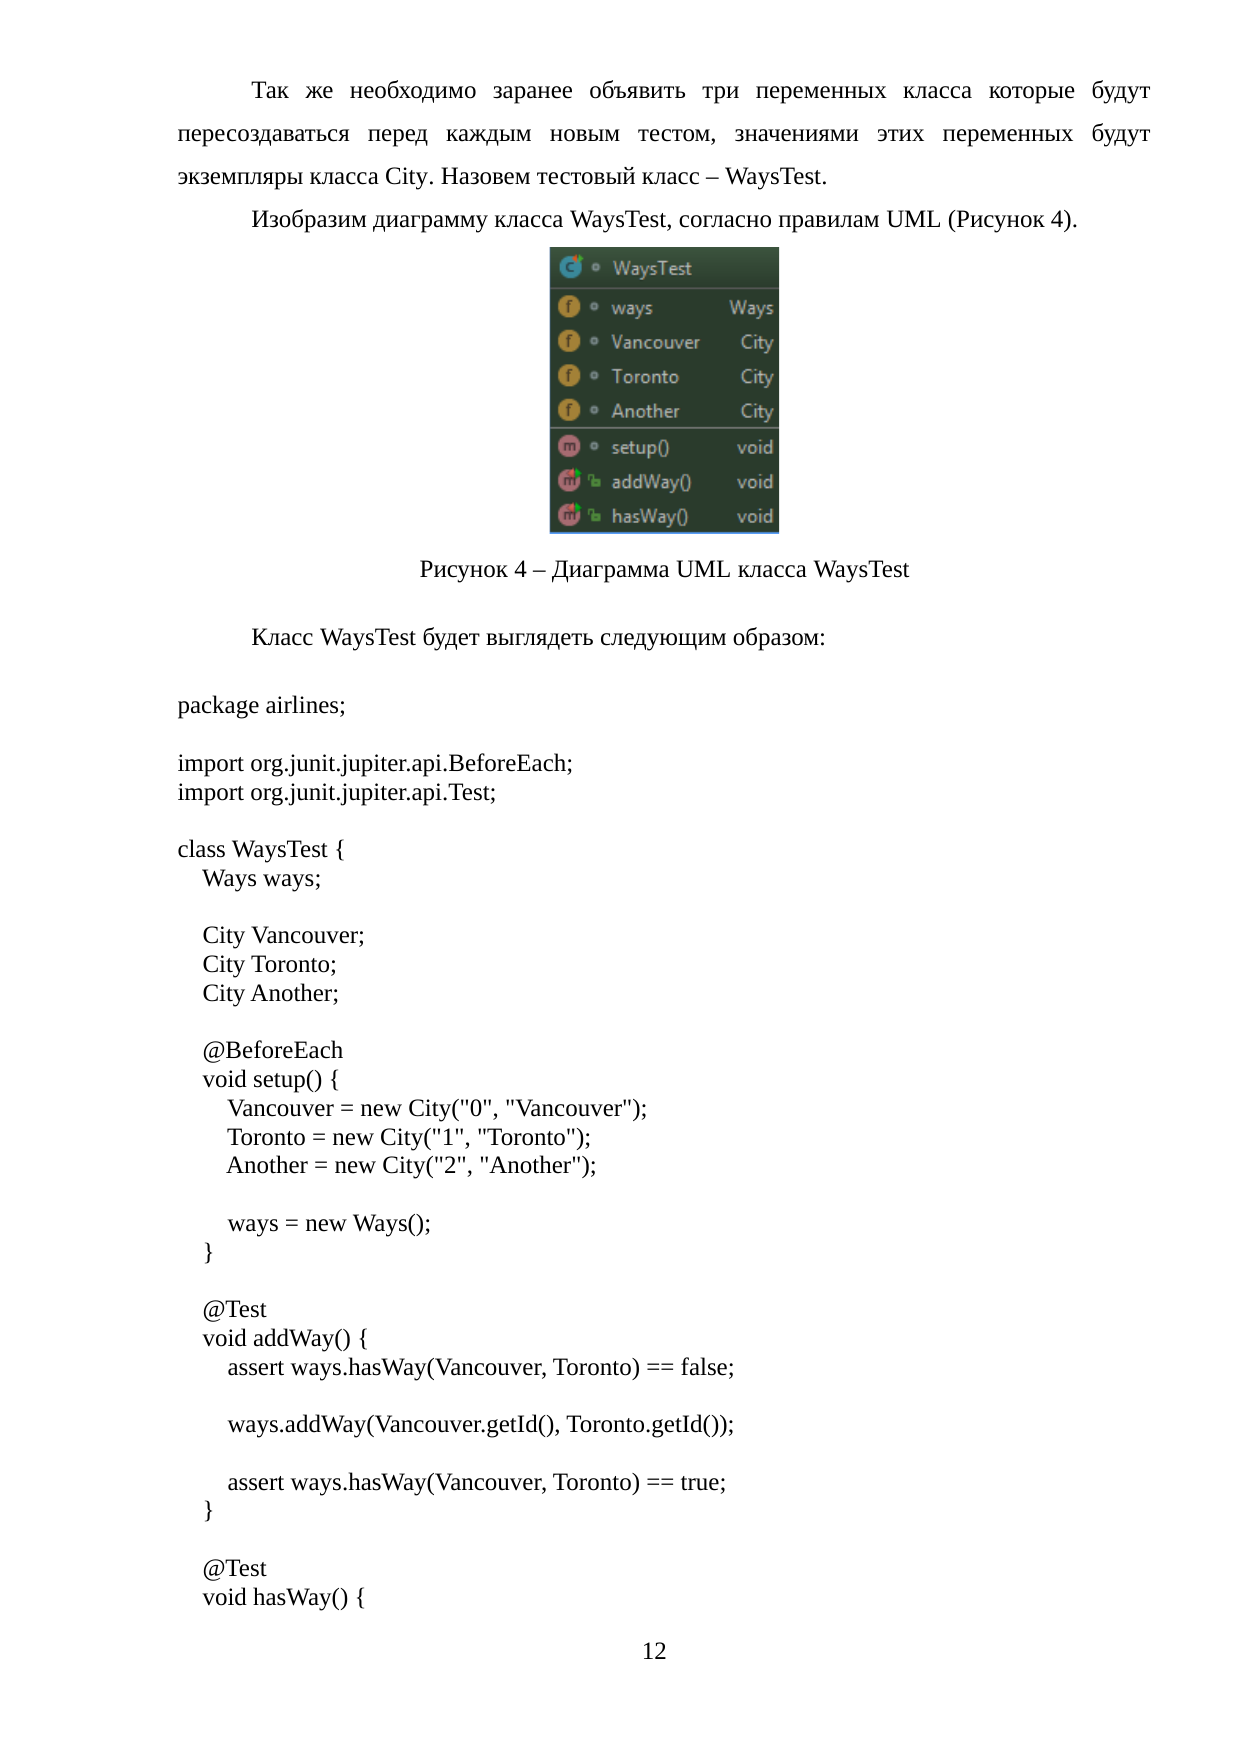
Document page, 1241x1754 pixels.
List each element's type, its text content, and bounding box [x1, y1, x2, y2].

text Класс WaysTest будет выглядеть следующим образом: [177, 622, 1152, 651]
text package airlines; import org.junit.jupiter.api.BeforeEach; import org.junit.jupiter.api.Test; class WaysTest { Ways ways; City Vancouver; City Toronto; City Another; @BeforeEach void setup() { Vancouver = new City("0", "Vancouver"); Toronto = new City("1", "Toronto"); Another = new City("2", "Another"); ways = new Ways(); } @Test void addWay() { assert ways.hasWay(Vancouver, Toronto) == false; ways.addWay(Vancouver.getId(), Toronto.getId()); assert ways.hasWay(Vancouver, Toronto) == true; } @Test void hasWay() { [177, 690, 1152, 1610]
text Так же необходимо заранее объявить три переменных класса которые будут пересоздаваться перед каждым новым тестом, значениями этих переменных будут экземпляры класса City. Назовем тестовый класс – WaysTest. [177, 75, 1152, 190]
text Рисунок 4 – Диаграмма UML класса WaysTest [177, 554, 1152, 583]
text Изобразим диаграмму класса WaysTest, согласно правилам UML (Рисунок 4). [177, 204, 1152, 233]
